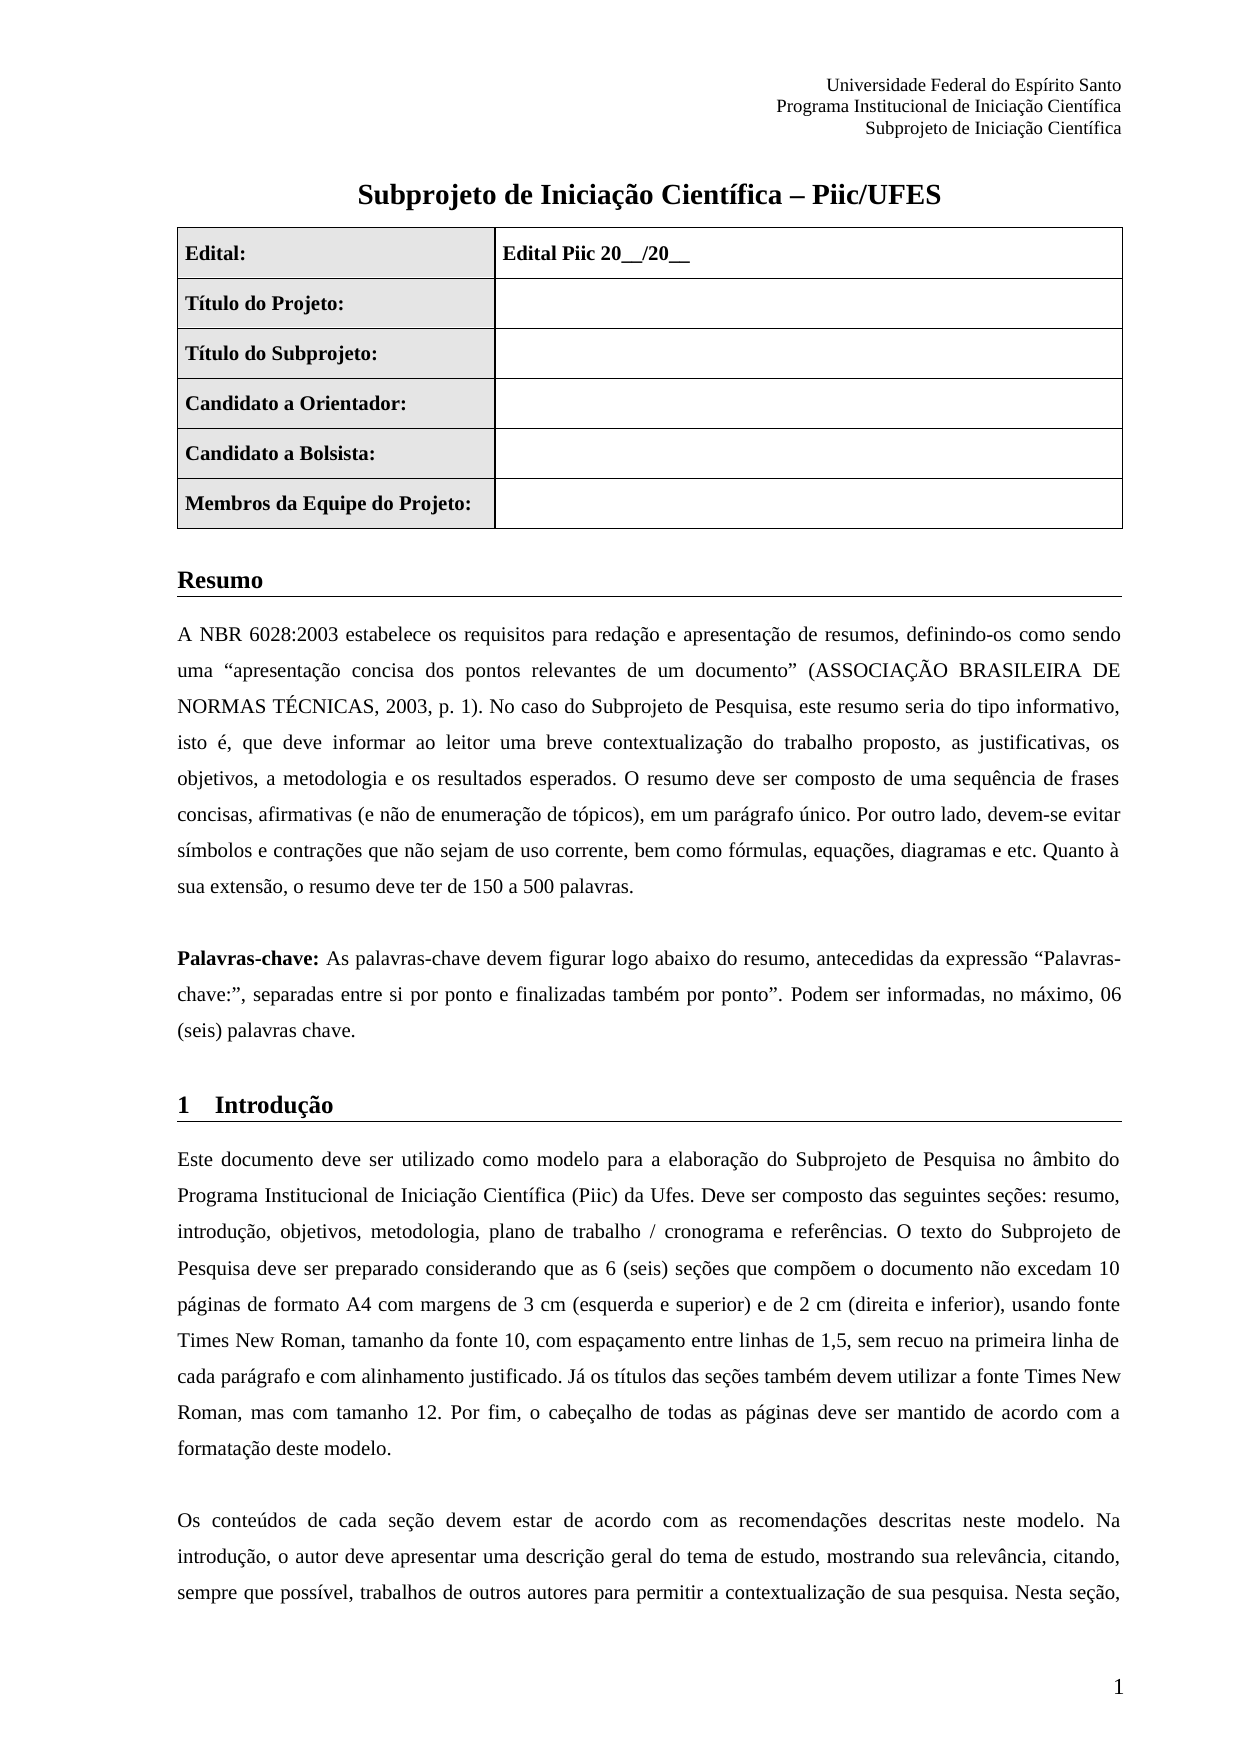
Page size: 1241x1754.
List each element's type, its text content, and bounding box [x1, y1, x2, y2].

table_header Edital Piic 20__/20__ [496, 228, 1122, 277]
table_cell Título do Projeto: [178, 279, 494, 327]
subtitle Resumo [177, 565, 1122, 596]
table_cell Candidato a Bolsista: [178, 429, 494, 478]
table_cell Título do Subprojeto: [178, 329, 494, 378]
text A NBR 6028:2003 estabelece os requisitos para redação e apresentação de resumos, definindo-os como sendo uma “apresentação concisa dos pontos relevantes de um documento” (ASSOCIAÇÃO BRASILEIRA DE NORMAS TÉCNICAS, 2003, p. 1). No caso do Subprojeto de Pesquisa, este resumo seria do tipo informativo, isto é, que deve informar ao leitor uma breve contextualização do trabalho proposto, as justificativas, os objetivos, a metodologia e os resultados esperados. O resumo deve ser composto de uma sequência de frases concisas, afirmativas (e não de enumeração de tópicos), em um parágrafo único. Por outro lado, devem-se evitar símbolos e contrações que não sejam de uso corrente, bem como fórmulas, equações, diagramas e etc. Quanto à sua extensão, o resumo deve ter de 150 a 500 palavras. [177, 622, 1122, 898]
table_cell [496, 429, 1122, 478]
text Palavras-chave: As palavras-chave devem figurar logo abaixo do resumo, antecedidas da expressão “Palavras-chave:”, separadas entre si por ponto e finalizadas também por ponto”. Podem ser informadas, no máximo, 06 (seis) palavras chave. [177, 946, 1122, 1042]
text Os conteúdos de cada seção devem estar de acordo com as recomendações descritas neste modelo. Na introdução, o autor deve apresentar uma descrição geral do tema de estudo, mostrando sua relevância, citando, sempre que possível, trabalhos de outros autores para permitir a contextualização de sua pesquisa. Nesta seção, [177, 1508, 1122, 1604]
table_cell [496, 329, 1122, 378]
table_header Edital: [178, 228, 494, 277]
table_cell [496, 379, 1122, 428]
text Este documento deve ser utilizado como modelo para a elaboração do Subprojeto de Pesquisa no âmbito do Programa Institucional de Iniciação Científica (Piic) da Ufes. Deve ser composto das seguintes seções: resumo, introdução, objetivos, metodologia, plano de trabalho / cronograma e referências. O texto do Subprojeto de Pesquisa deve ser preparado considerando que as 6 (seis) seções que compõem o documento não excedam 10 páginas de formato A4 com margens de 3 cm (esquerda e superior) e de 2 cm (direita e inferior), usando fonte Times New Roman, tamanho da fonte 10, com espaçamento entre linhas de 1,5, sem recuo na primeira linha de cada parágrafo e com alinhamento justificado. Já os títulos das seções também devem utilizar a fonte Times New Roman, mas com tamanho 12. Por fim, o cabeçalho de todas as páginas deve ser mantido de acordo com a formatação deste modelo. [177, 1147, 1122, 1460]
table_cell [496, 479, 1122, 528]
table_cell [496, 279, 1122, 327]
text Subprojeto de Iniciação Científica – Piic/UFES [177, 177, 1122, 211]
table_cell Membros da Equipe do Projeto: [178, 479, 494, 528]
table_cell Candidato a Orientador: [178, 379, 494, 428]
subtitle Introdução [177, 1090, 1122, 1121]
